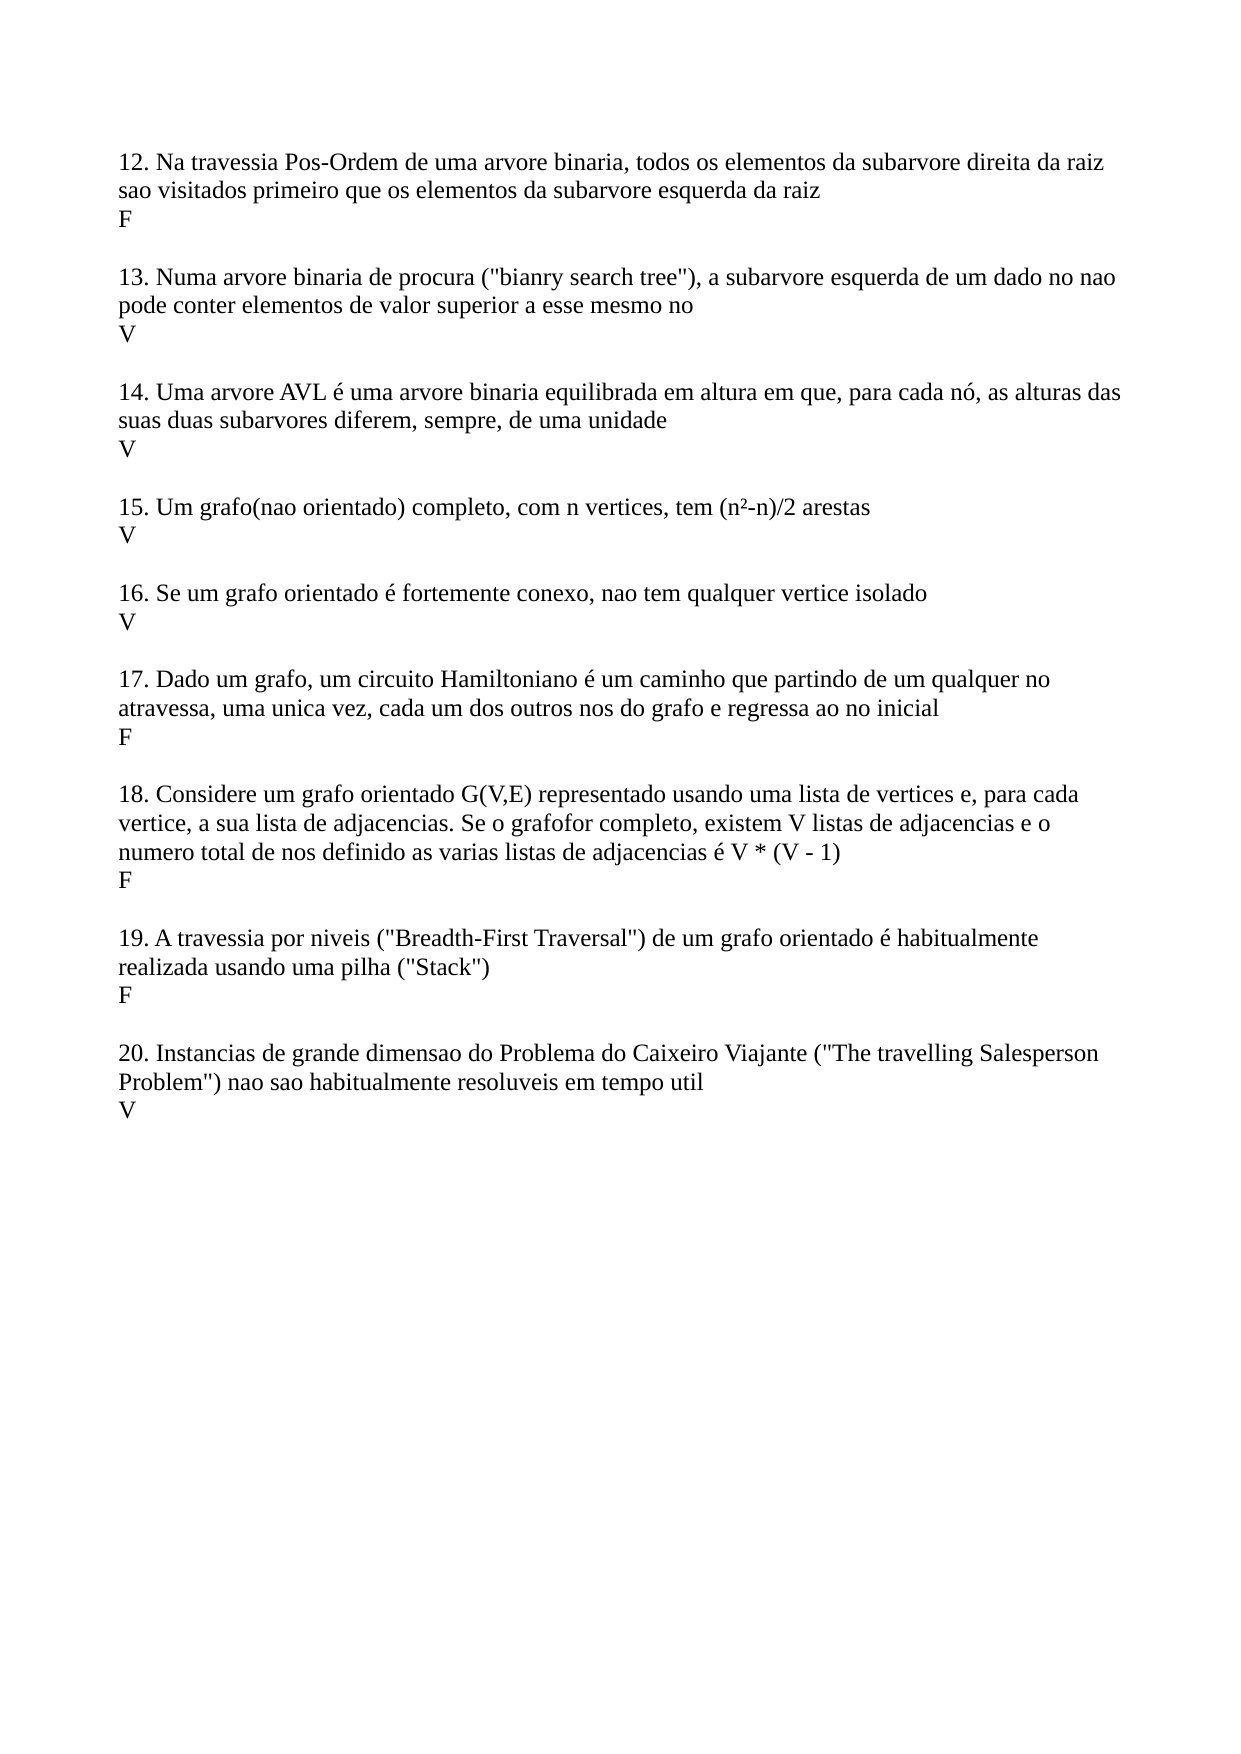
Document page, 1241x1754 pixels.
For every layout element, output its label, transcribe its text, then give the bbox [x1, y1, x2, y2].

text 14. Uma arvore AVL é uma arvore binaria equilibrada em altura em que, para cada nó, as alturas das suas duas subarvores diferem, sempre, de uma unidade [118, 377, 1122, 434]
text V [118, 1096, 1122, 1124]
text 12. Na travessia Pos-Ordem de uma arvore binaria, todos os elementos da subarvore direita da raiz sao visitados primeiro que os elementos da subarvore esquerda da raiz [118, 147, 1122, 204]
text 18. Considere um grafo orientado G(V,E) representado usando uma lista de vertices e, para cada vertice, a sua lista de adjacencias. Se o grafofor completo, existem V listas de adjacencias e o numero total de nos definido as varias listas de adjacencias é V * (V - 1) [118, 779, 1122, 866]
text V [118, 521, 1122, 549]
text F [118, 204, 1122, 233]
text 17. Dado um grafo, um circuito Hamiltoniano é um caminho que partindo de um qualquer no atravessa, uma unica vez, cada um dos outros nos do grafo e regressa ao no inicial [118, 664, 1122, 722]
text 20. Instancias de grande dimensao do Problema do Caixeiro Viajante ("The travelling Salesperson Problem") nao sao habitualmente resoluveis em tempo util [118, 1038, 1122, 1096]
text 13. Numa arvore binaria de procura ("bianry search tree"), a subarvore esquerda de um dado no nao pode conter elementos de valor superior a esse mesmo no [118, 262, 1122, 319]
text 15. Um grafo(nao orientado) completo, com n vertices, tem (n²-n)/2 arestas [118, 492, 1122, 521]
text F [118, 866, 1122, 894]
text 19. A travessia por niveis ("Breadth-First Traversal") de um grafo orientado é habitualmente realizada usando uma pilha ("Stack") [118, 923, 1122, 981]
text V [118, 607, 1122, 636]
text F [118, 981, 1122, 1009]
text V [118, 434, 1122, 463]
text F [118, 722, 1122, 751]
text V [118, 319, 1122, 348]
text 16. Se um grafo orientado é fortemente conexo, nao tem qualquer vertice isolado [118, 578, 1122, 607]
